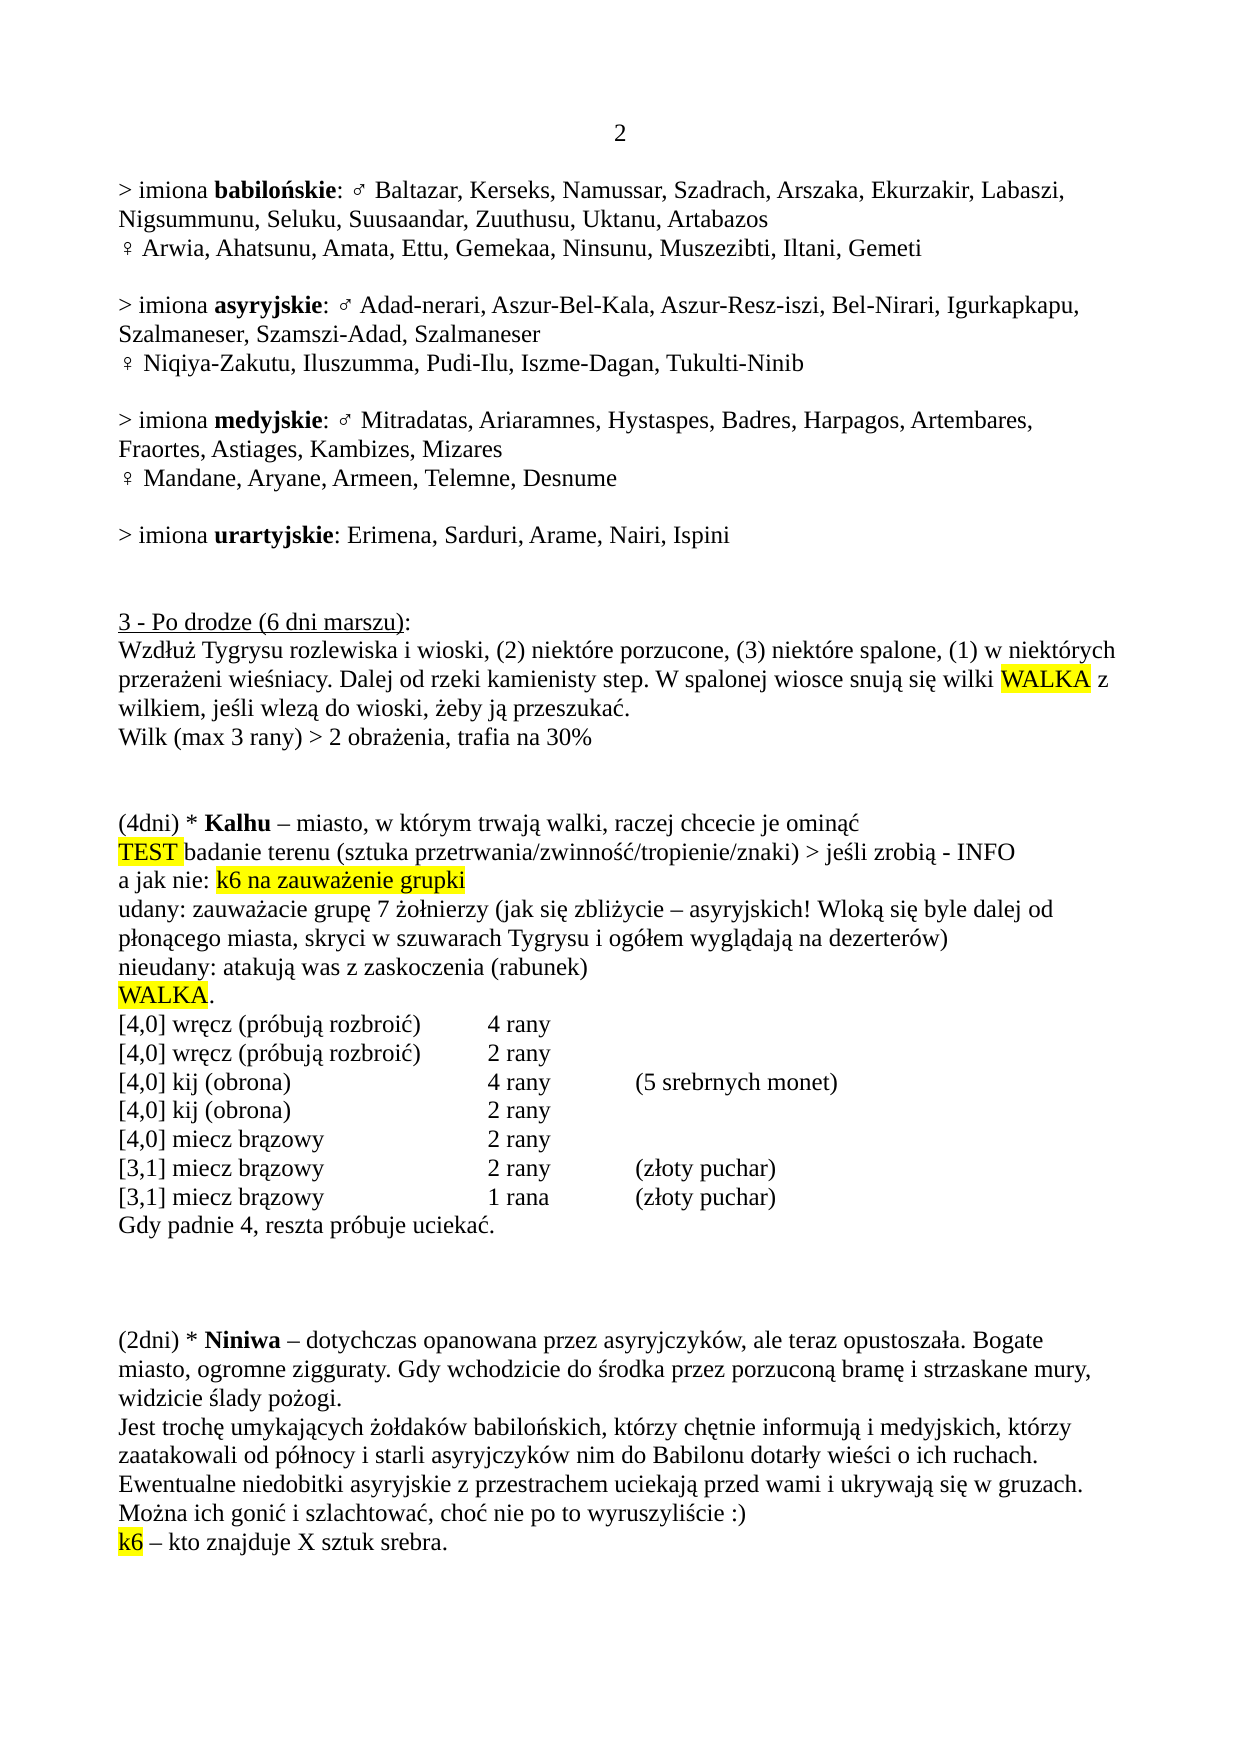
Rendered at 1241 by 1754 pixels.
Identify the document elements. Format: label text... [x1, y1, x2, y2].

text (4dni) * Kalhu – miasto, w którym trwają walki, raczej chcecie je ominąć [118, 808, 1122, 837]
text TEST badanie terenu (sztuka przetrwania/zwinność/tropienie/znaki) > jeśli zrobią - INFO [118, 837, 1122, 866]
text WALKA. [118, 981, 1122, 1009]
text > imiona asyryjskie: ♂ Adad-nerari, Aszur-Bel-Kala, Aszur-Resz-iszi, Bel-Nirari, Igurkapkapu, Szalmaneser, Szamszi-Adad, Szalmaneser [118, 291, 1122, 348]
text udany: zauważacie grupę 7 żołnierzy (jak się zbliżycie – asyryjskich! Wloką się byle dalej od płonącego miasta, skryci w szuwarach Tygrysu i ogółem wyglądają na dezerterów) [118, 894, 1122, 952]
text [4,0] wręcz (próbują rozbroić) 2 rany [118, 1038, 1122, 1067]
text > imiona babilońskie: ♂ Baltazar, Kerseks, Namussar, Szadrach, Arszaka, Ekurzakir, Labaszi, Nigsummunu, Seluku, Suusaandar, Zuuthusu, Uktanu, Artabazos [118, 176, 1122, 233]
text [3,1] miecz brązowy 2 rany (złoty puchar) [118, 1153, 1122, 1182]
text [3,1] miecz brązowy 1 rana (złoty puchar) [118, 1182, 1122, 1211]
text 3 - Po drodze (6 dni marszu): [118, 607, 1122, 636]
text [4,0] kij (obrona) 4 rany (5 srebrnych monet) [118, 1067, 1122, 1096]
text > imiona urartyjskie: Erimena, Sarduri, Arame, Nairi, Ispini [118, 521, 1122, 549]
text 2 [118, 118, 1122, 147]
text ♀ Niqiya-Zakutu, Iluszumma, Pudi-Ilu, Iszme-Dagan, Tukulti-Ninib [118, 348, 1122, 377]
text ♀ Arwia, Ahatsunu, Amata, Ettu, Gemekaa, Ninsunu, Muszezibti, Iltani, Gemeti [118, 233, 1122, 262]
text Wzdłuż Tygrysu rozlewiska i wioski, (2) niektóre porzucone, (3) niektóre spalone, (1) w niektórych przerażeni wieśniacy. Dalej od rzeki kamienisty step. W spalonej wiosce snują się wilki WALKA z wilkiem, jeśli wlezą do wioski, żeby ją przeszukać. [118, 636, 1122, 722]
text a jak nie: k6 na zauważenie grupki [118, 866, 1122, 894]
text ♀ Mandane, Aryane, Armeen, Telemne, Desnume [118, 463, 1122, 492]
text > imiona medyjskie: ♂ Mitradatas, Ariaramnes, Hystaspes, Badres, Harpagos, Artembares, Fraortes, Astiages, Kambizes, Mizares [118, 406, 1122, 463]
text (2dni) * Niniwa – dotychczas opanowana przez asyryjczyków, ale teraz opustoszała. Bogate miasto, ogromne zigguraty. Gdy wchodzicie do środka przez porzuconą bramę i strzaskane mury, widzicie ślady pożogi. [118, 1326, 1122, 1412]
text [4,0] kij (obrona) 2 rany [118, 1096, 1122, 1124]
text [4,0] miecz brązowy 2 rany [118, 1124, 1122, 1153]
text [4,0] wręcz (próbują rozbroić) 4 rany [118, 1009, 1122, 1038]
text Ewentualne niedobitki asyryjskie z przestrachem uciekają przed wami i ukrywają się w gruzach. Można ich gonić i szlachtować, choć nie po to wyruszyliście :) [118, 1469, 1122, 1527]
text Wilk (max 3 rany) > 2 obrażenia, trafia na 30% [118, 722, 1122, 751]
text Gdy padnie 4, reszta próbuje uciekać. [118, 1211, 1122, 1239]
text Jest trochę umykających żołdaków babilońskich, którzy chętnie informują i medyjskich, którzy zaatakowali od północy i starli asyryjczyków nim do Babilonu dotarły wieści o ich ruchach. [118, 1412, 1122, 1469]
text k6 – kto znajduje X sztuk srebra. [118, 1527, 1122, 1556]
text nieudany: atakują was z zaskoczenia (rabunek) [118, 952, 1122, 981]
